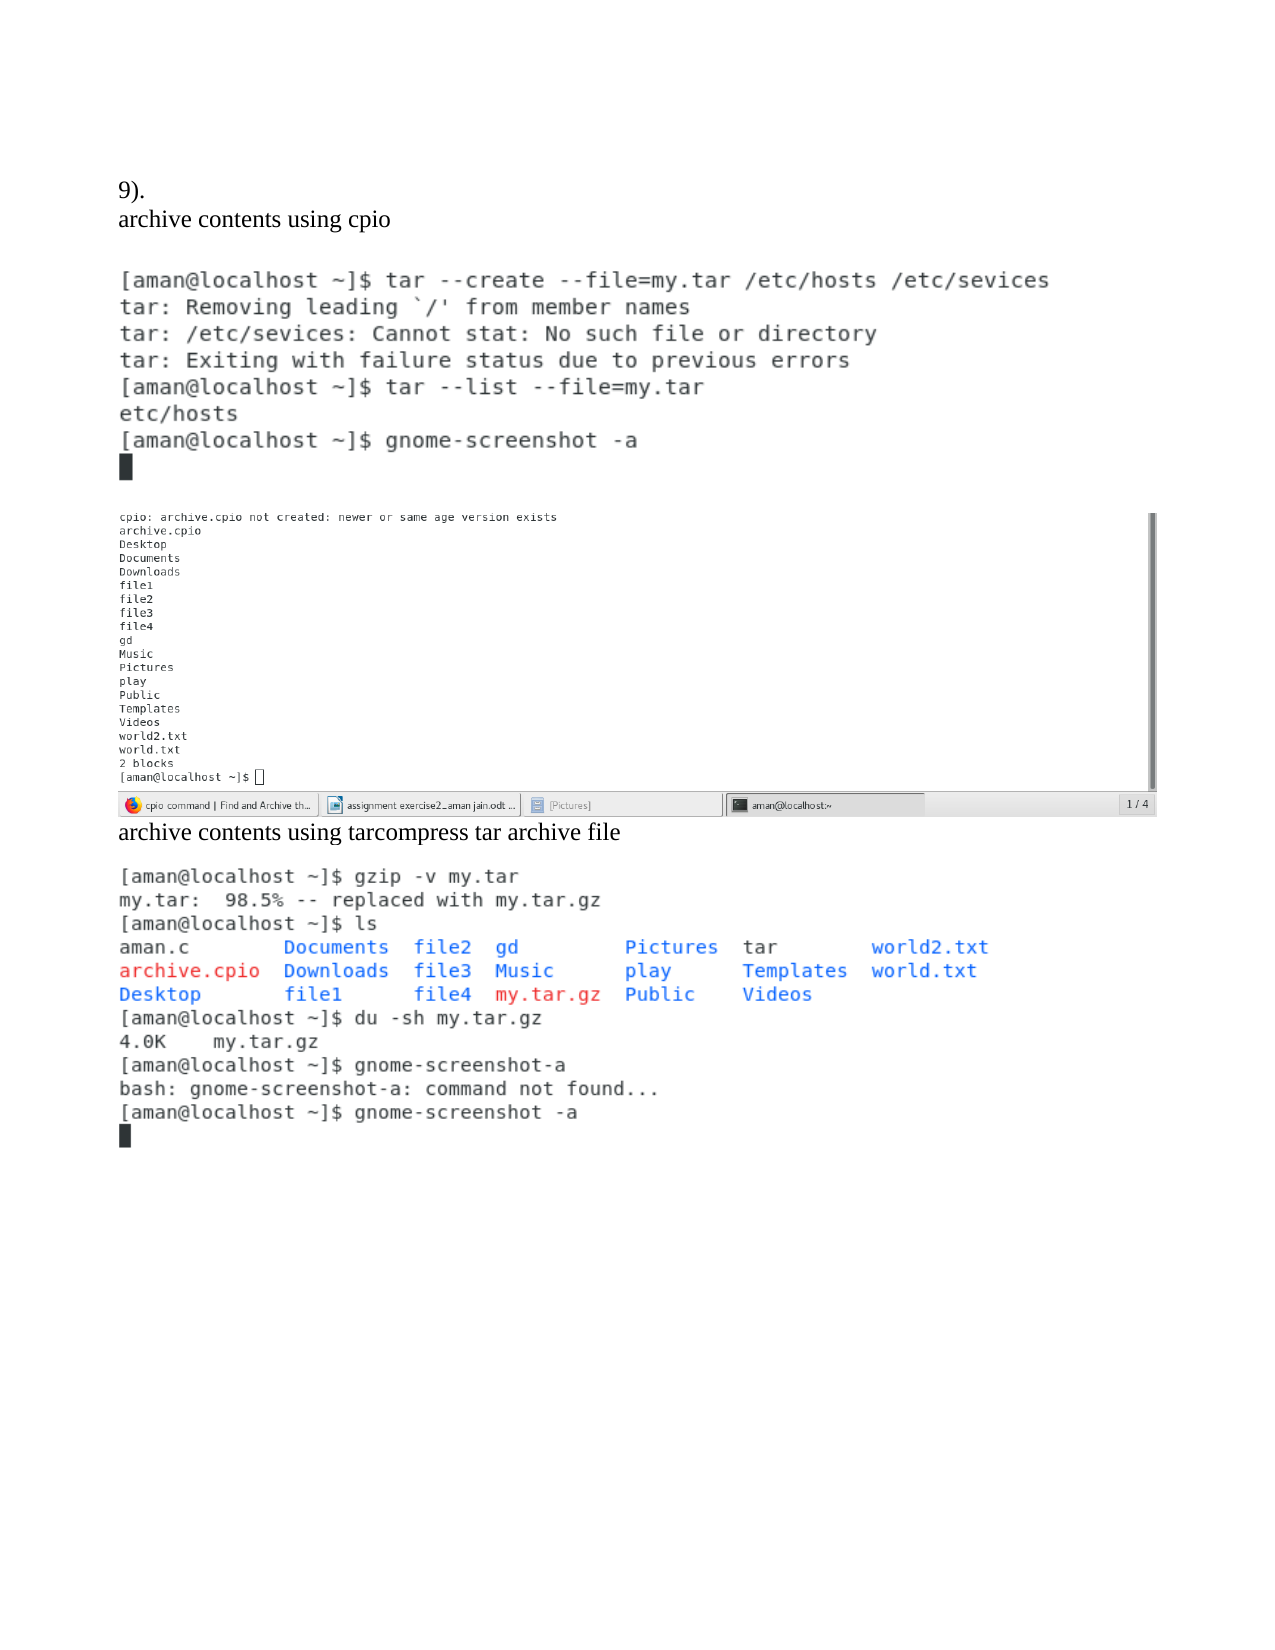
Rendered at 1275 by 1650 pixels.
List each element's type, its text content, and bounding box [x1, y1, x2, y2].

text archive contents using tarcompress tar archive file [118, 817, 1157, 845]
text 9). [118, 176, 1157, 204]
text archive contents using cpio [118, 204, 1157, 233]
picture [118, 233, 1157, 817]
picture [118, 845, 1157, 1187]
